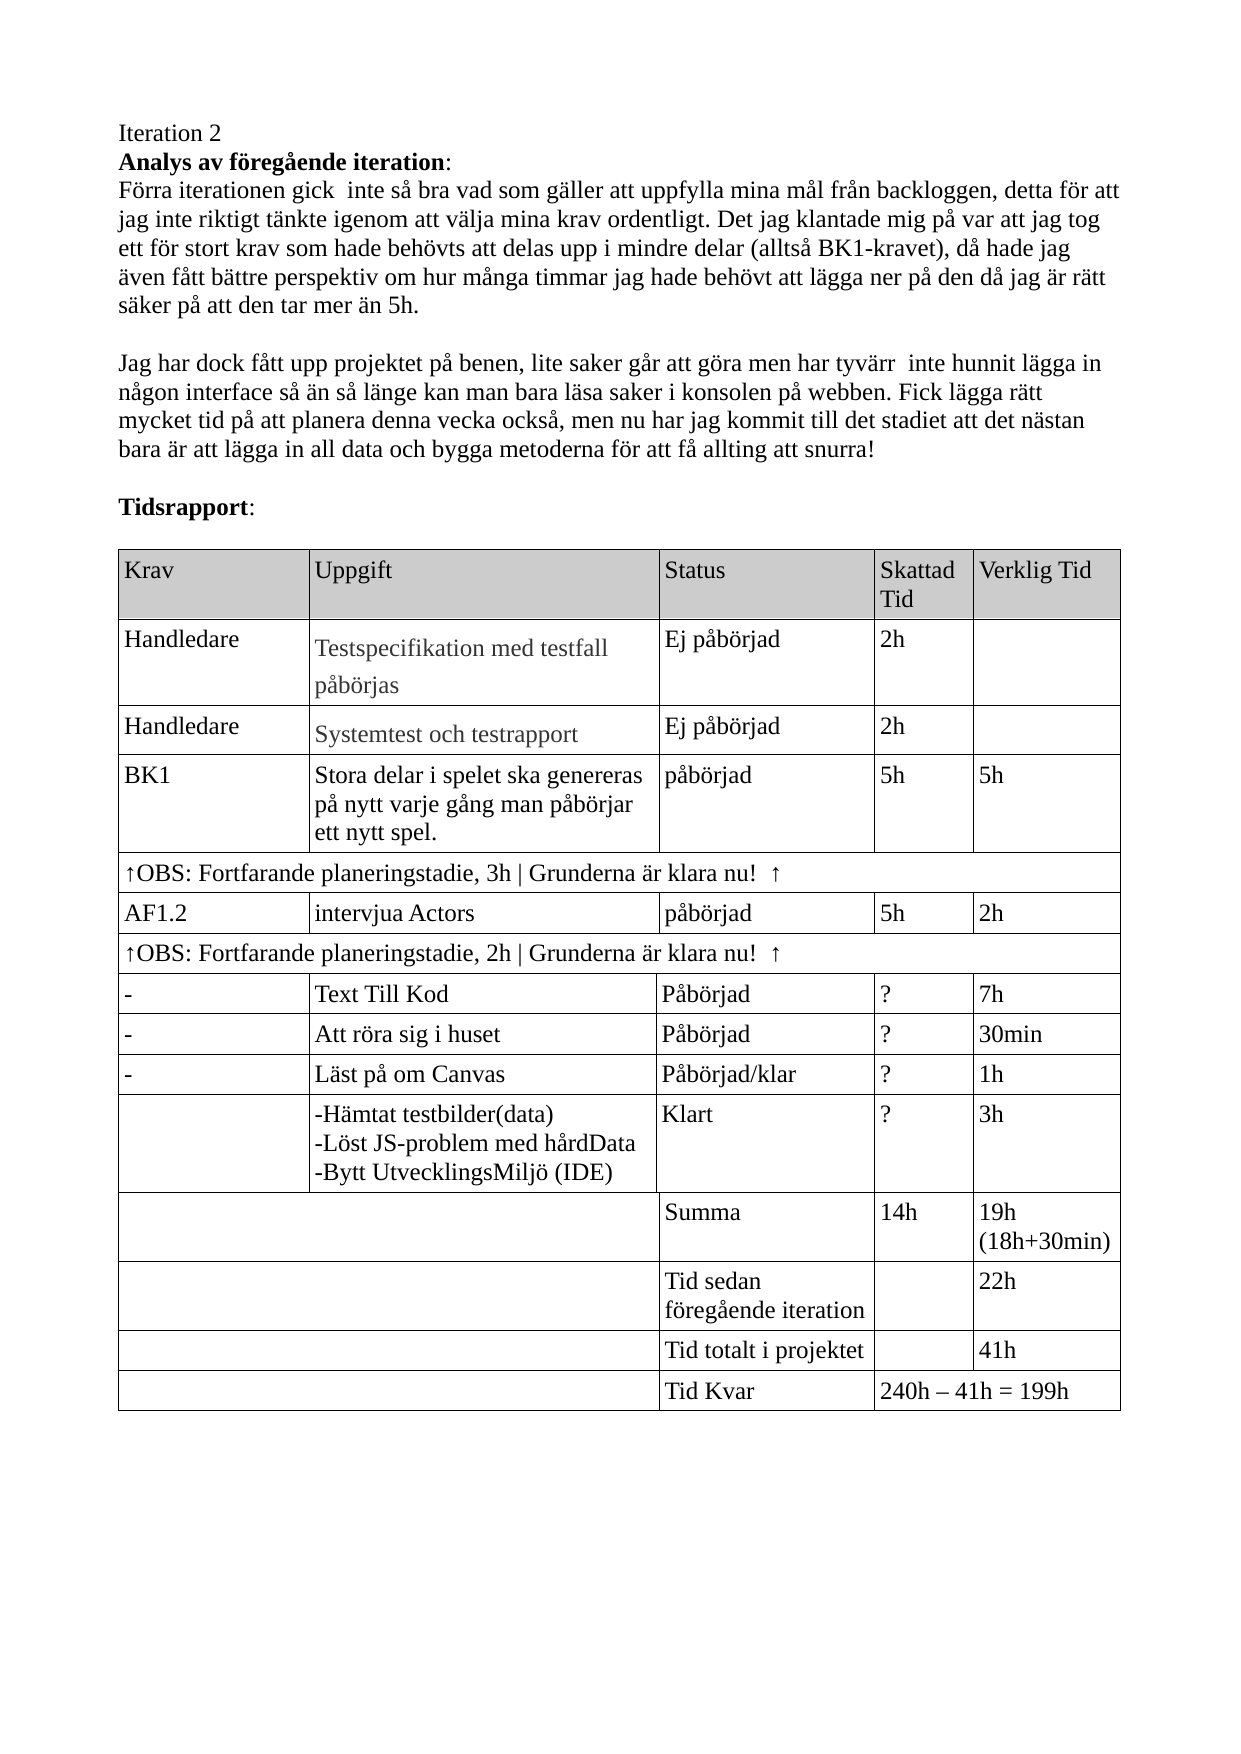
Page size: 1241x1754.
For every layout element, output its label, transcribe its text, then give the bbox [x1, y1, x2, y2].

table_cell Påbörjad/klar [657, 1055, 874, 1094]
table_cell Ej påbörjad [660, 620, 874, 705]
table_cell 22h [974, 1262, 1120, 1330]
table_header Krav [119, 550, 309, 618]
table_cell AF1.2 [119, 893, 309, 932]
table_cell Tid sedan föregående iteration [660, 1262, 874, 1330]
table_cell 19h (18h+30min) [974, 1193, 1120, 1261]
table_cell intervjua Actors [310, 893, 659, 932]
table_cell Text Till Kod [310, 974, 656, 1013]
table_cell BK1 [119, 755, 309, 852]
table_cell ↑OBS: Fortfarande planeringstadie, 2h | Grunderna är klara nu! ↑ [119, 934, 1120, 973]
table_header Status [660, 550, 874, 618]
text Iteration 2 Analys av föregående iteration: [118, 118, 1122, 176]
table_cell Att röra sig i huset [310, 1014, 656, 1053]
table_cell [974, 706, 1120, 754]
table_cell 3h [974, 1095, 1120, 1192]
table_header Uppgift [310, 550, 659, 618]
table_cell Tid Kvar [660, 1371, 874, 1410]
table_cell [875, 1262, 973, 1330]
table_cell 2h [875, 706, 973, 754]
table_cell -Hämtat testbilder(data) -Löst JS-problem med hårdData -Bytt UtvecklingsMiljö (IDE) [310, 1095, 656, 1192]
table_cell Systemtest och testrapport [310, 706, 659, 754]
table_cell påbörjad [660, 893, 874, 932]
table_cell [974, 620, 1120, 705]
table_cell [119, 1331, 659, 1370]
table_cell Handledare [119, 620, 309, 705]
table_cell 240h – 41h = 199h [875, 1371, 1120, 1410]
table_cell 1h [974, 1055, 1120, 1094]
table_cell ? [875, 1014, 973, 1053]
table_cell 2h [875, 620, 973, 705]
table_cell [119, 1371, 659, 1410]
table_cell 41h [974, 1331, 1120, 1370]
text Tidsrapport: [118, 492, 1122, 549]
table_cell - [119, 1014, 309, 1053]
table_cell [875, 1331, 973, 1370]
table_cell ? [875, 1095, 973, 1192]
table_cell 7h [974, 974, 1120, 1013]
table_cell [119, 1262, 659, 1330]
table_cell 5h [875, 893, 973, 932]
table_header Verklig Tid [974, 550, 1120, 618]
table_cell 2h [974, 893, 1120, 932]
table_cell 5h [875, 755, 973, 852]
table_cell ↑OBS: Fortfarande planeringstadie, 3h | Grunderna är klara nu! ↑ [119, 853, 1120, 892]
table_cell 30min [974, 1014, 1120, 1053]
table_cell - [119, 974, 309, 1013]
table_cell - [119, 1055, 309, 1094]
table_cell 14h [875, 1193, 973, 1261]
table_cell Testspecifikation med testfall påbörjas [310, 620, 659, 705]
text Förra iterationen gick inte så bra vad som gäller att uppfylla mina mål från backloggen, detta för att jag inte riktigt tänkte igenom att välja mina krav ordentligt. Det jag klantade mig på var att jag tog ett för stort krav som hade behövts att delas upp i mindre delar (alltså BK1-kravet), då hade jag även fått bättre perspektiv om hur många timmar jag hade behövt att lägga ner på den då jag är rätt säker på att den tar mer än 5h. Jag har dock fått upp projektet på benen, lite saker går att göra men har tyvärr inte hunnit lägga in någon interface så än så länge kan man bara läsa saker i konsolen på webben. Fick lägga rätt mycket tid på att planera denna vecka också, men nu har jag kommit till det stadiet att det nästan bara är att lägga in all data och bygga metoderna för att få allting att snurra! [118, 176, 1122, 463]
table_cell ? [875, 974, 973, 1013]
table_cell påbörjad [660, 755, 874, 852]
table_cell 5h [974, 755, 1120, 852]
table_cell ? [875, 1055, 973, 1094]
table_cell Handledare [119, 706, 309, 754]
table_cell Läst på om Canvas [310, 1055, 656, 1094]
table_cell Ej påbörjad [660, 706, 874, 754]
table_cell Klart [657, 1095, 874, 1192]
table_cell Summa [660, 1193, 874, 1261]
table_cell Tid totalt i projektet [660, 1331, 874, 1370]
table_header Skattad Tid [875, 550, 973, 618]
table_cell [119, 1095, 309, 1192]
table_cell Stora delar i spelet ska genereras på nytt varje gång man påbörjar ett nytt spel. [310, 755, 659, 852]
table_cell [119, 1193, 659, 1261]
table_cell Påbörjad [657, 1014, 874, 1053]
table_cell Påbörjad [657, 974, 874, 1013]
